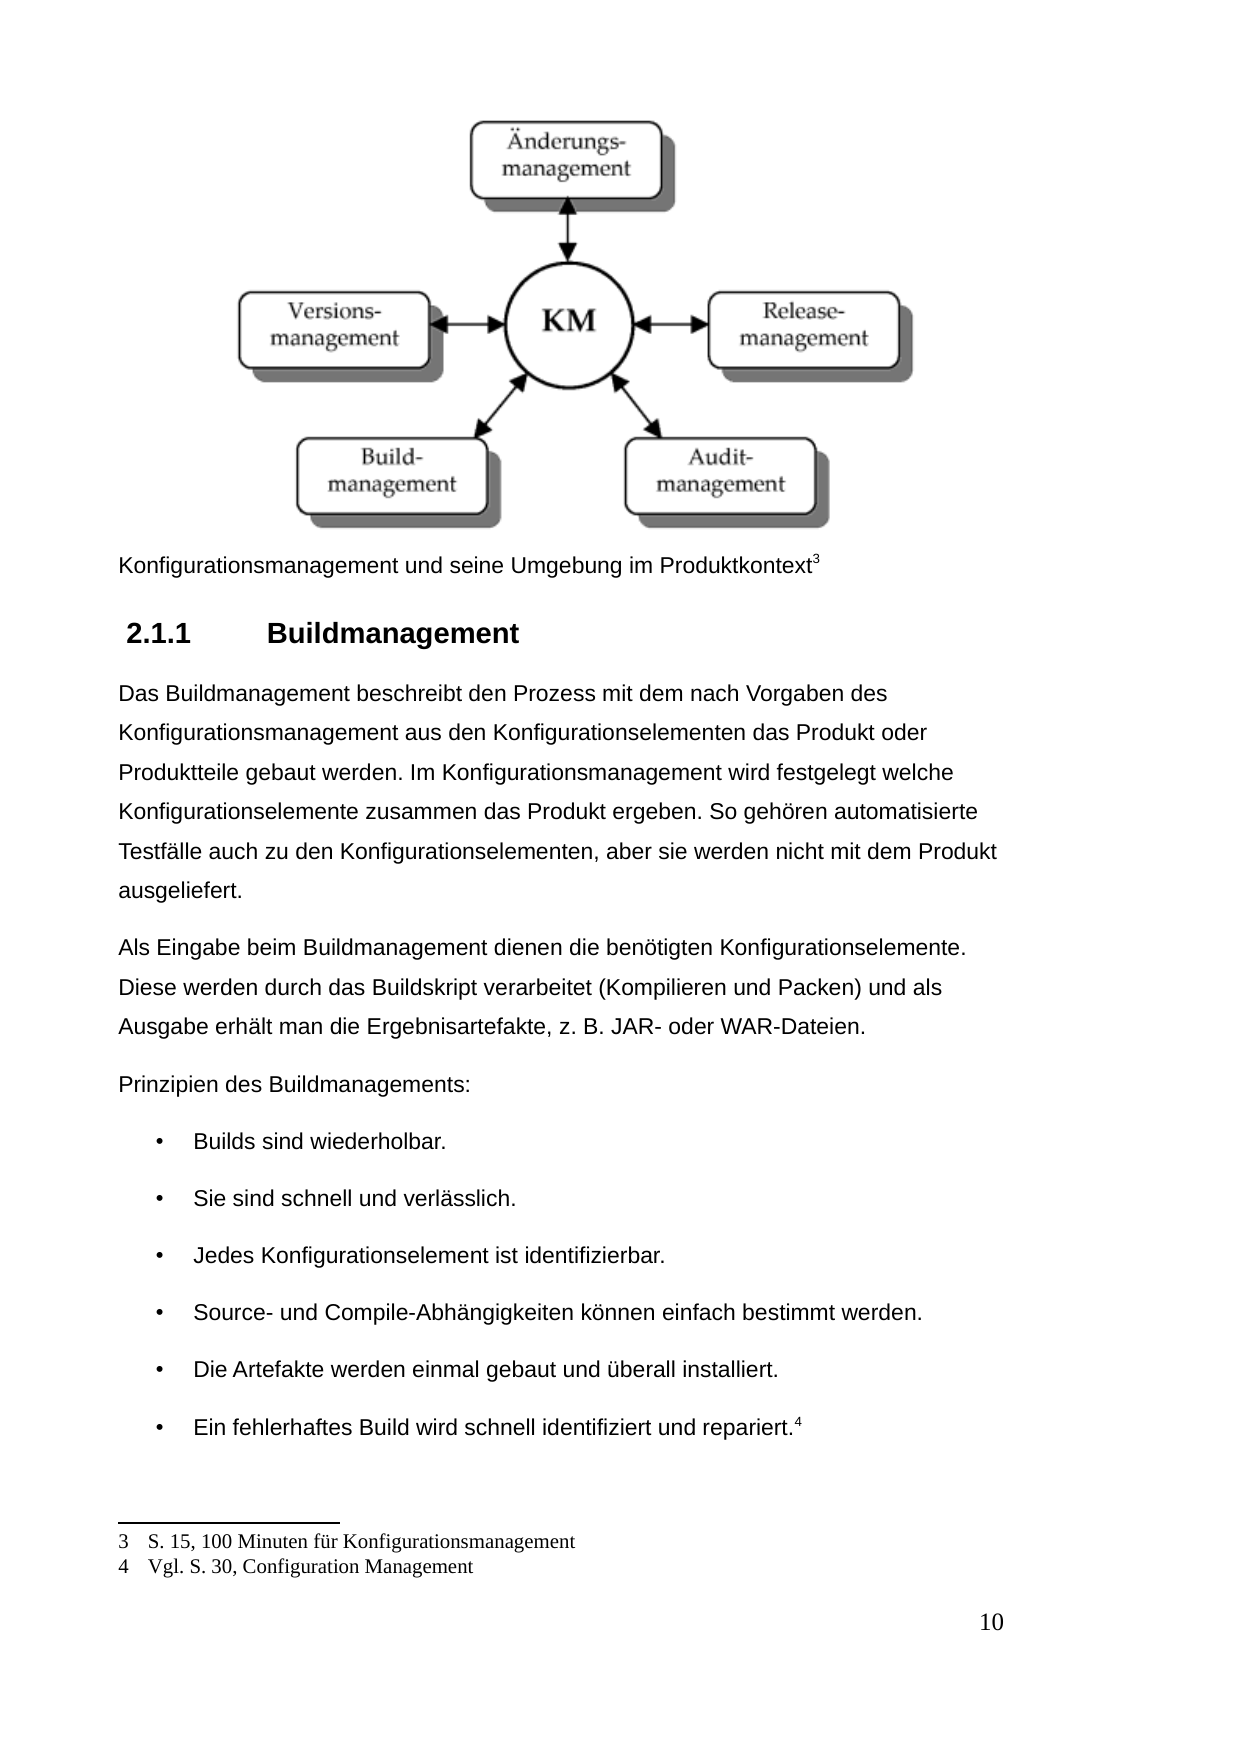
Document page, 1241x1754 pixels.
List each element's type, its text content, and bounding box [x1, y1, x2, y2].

text Als Eingabe beim Buildmanagement dienen die benötigten Konfigurationselemente. Diese werden durch das Buildskript verarbeitet (Kompilieren und Packen) und als Ausgabe erhält man die Ergebnisartefakte, z. B. JAR- oder WAR-Dateien. [118, 934, 1004, 1040]
text Konfigurationsmanagement und seine Umgebung im Produktkontext [118, 118, 1004, 578]
subtitle Buildmanagement [118, 616, 1004, 649]
text Prinzipien des Buildmanagements: [118, 1071, 1004, 1097]
list Sie sind schnell und verlässlich. [156, 1185, 1004, 1211]
list Source- und Compile-Abhängigkeiten können einfach bestimmt werden. [156, 1299, 1004, 1326]
list Jedes Konfigurationselement ist identifizierbar. [156, 1242, 1004, 1268]
list Ein fehlerhaftes Build wird schnell identifiziert und repariert. [156, 1414, 1004, 1440]
text Das Buildmanagement beschreibt den Prozess mit dem nach Vorgaben des Konfigurationsmanagement aus den Konfigurationselementen das Produkt oder Produktteile gebaut werden. Im Konfigurationsmanagement wird festgelegt welche Konfigurationselemente zusammen das Produkt ergeben. So gehören automatisierte Testfälle auch zu den Konfigurationselementen, aber sie werden nicht mit dem Produkt ausgeliefert. [118, 680, 1004, 903]
list Die Artefakte werden einmal gebaut und überall installiert. [156, 1356, 1004, 1383]
text S. 15, 100 Minuten für Konfigurationsmanagement [118, 1529, 1004, 1553]
list Vgl. S. 30, Configuration Management [118, 1553, 1004, 1578]
list Builds sind wiederholbar. [156, 1128, 1004, 1154]
picture [167, 118, 955, 539]
